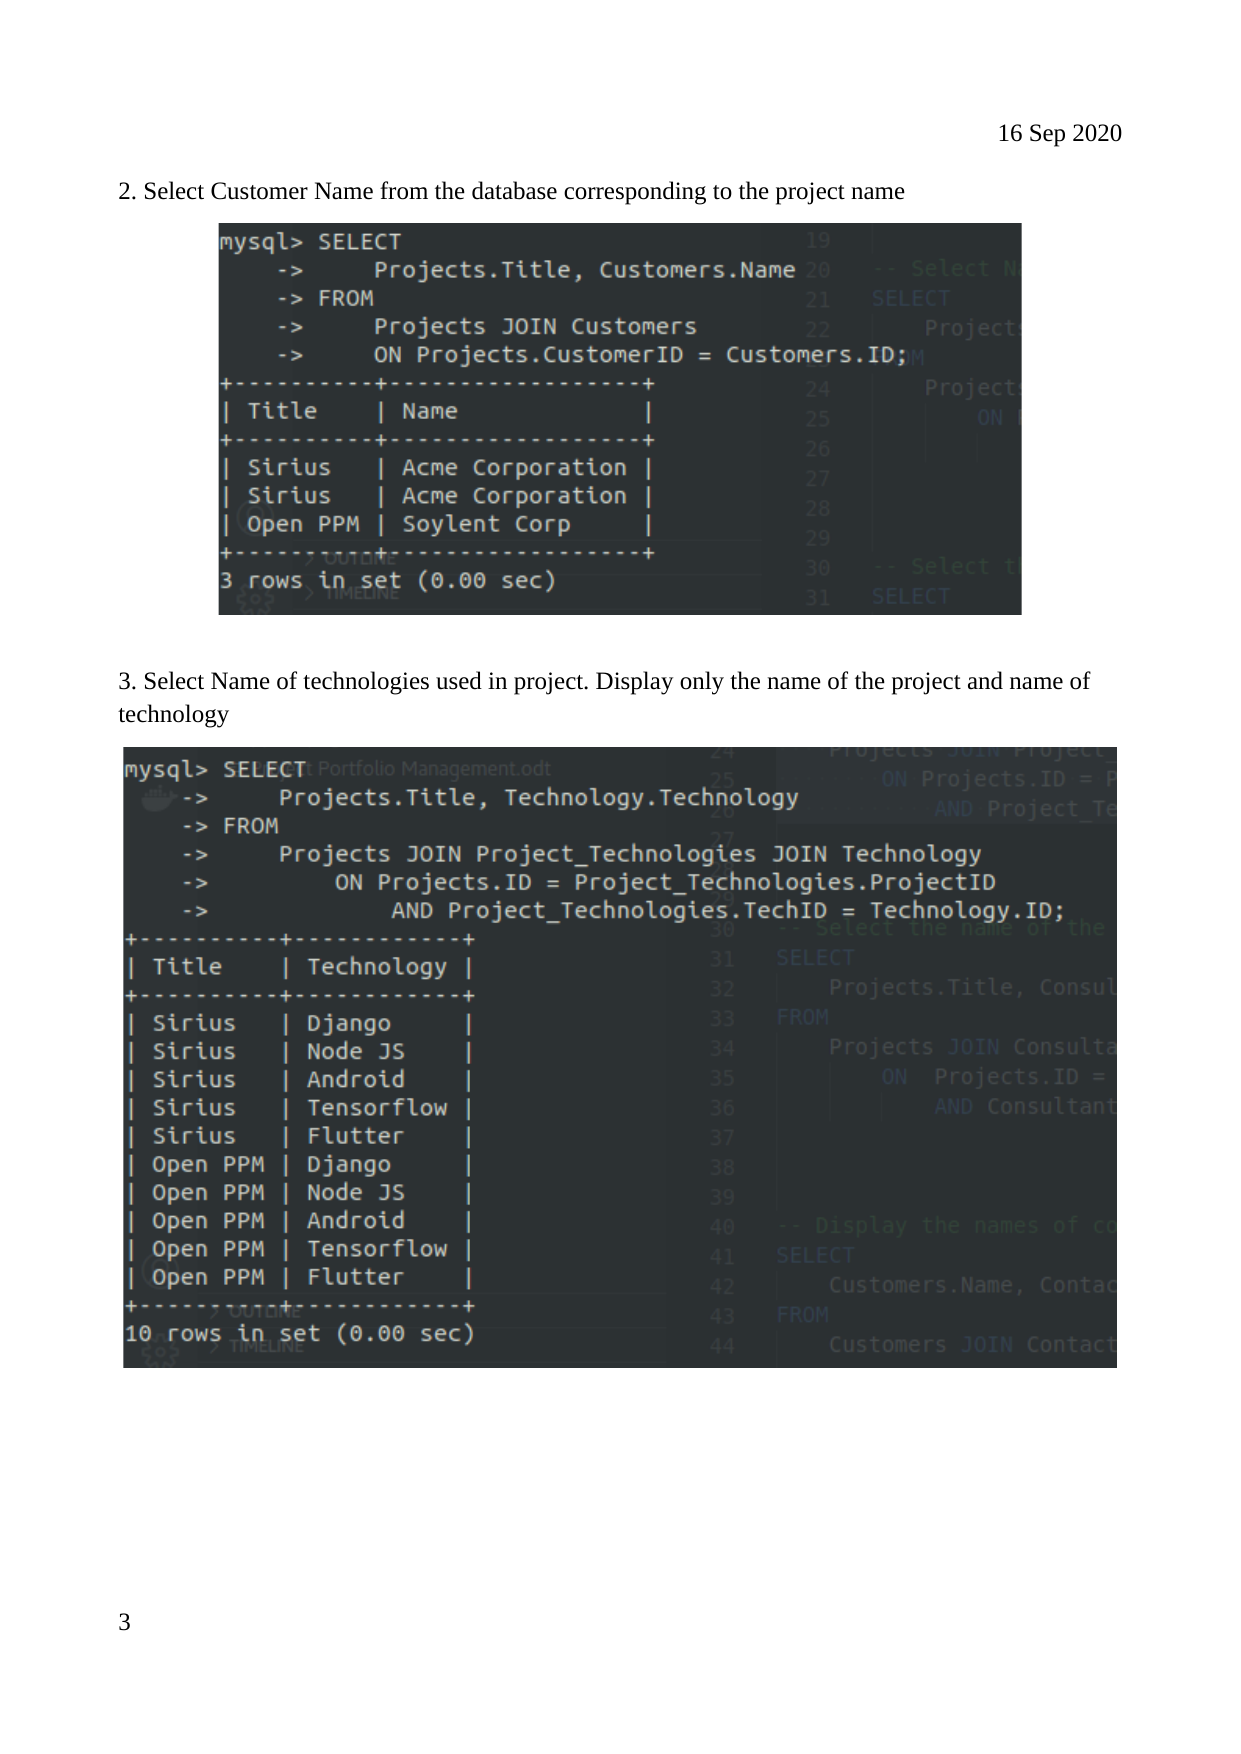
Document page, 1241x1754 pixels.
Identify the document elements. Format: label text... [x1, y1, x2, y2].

text 3. Select Name of technologies used in project. Display only the name of the project and name of technology [118, 666, 1122, 728]
text 2. Select Customer Name from the database corresponding to the project name [118, 176, 1122, 205]
picture [123, 747, 1117, 1368]
picture [218, 223, 1022, 615]
